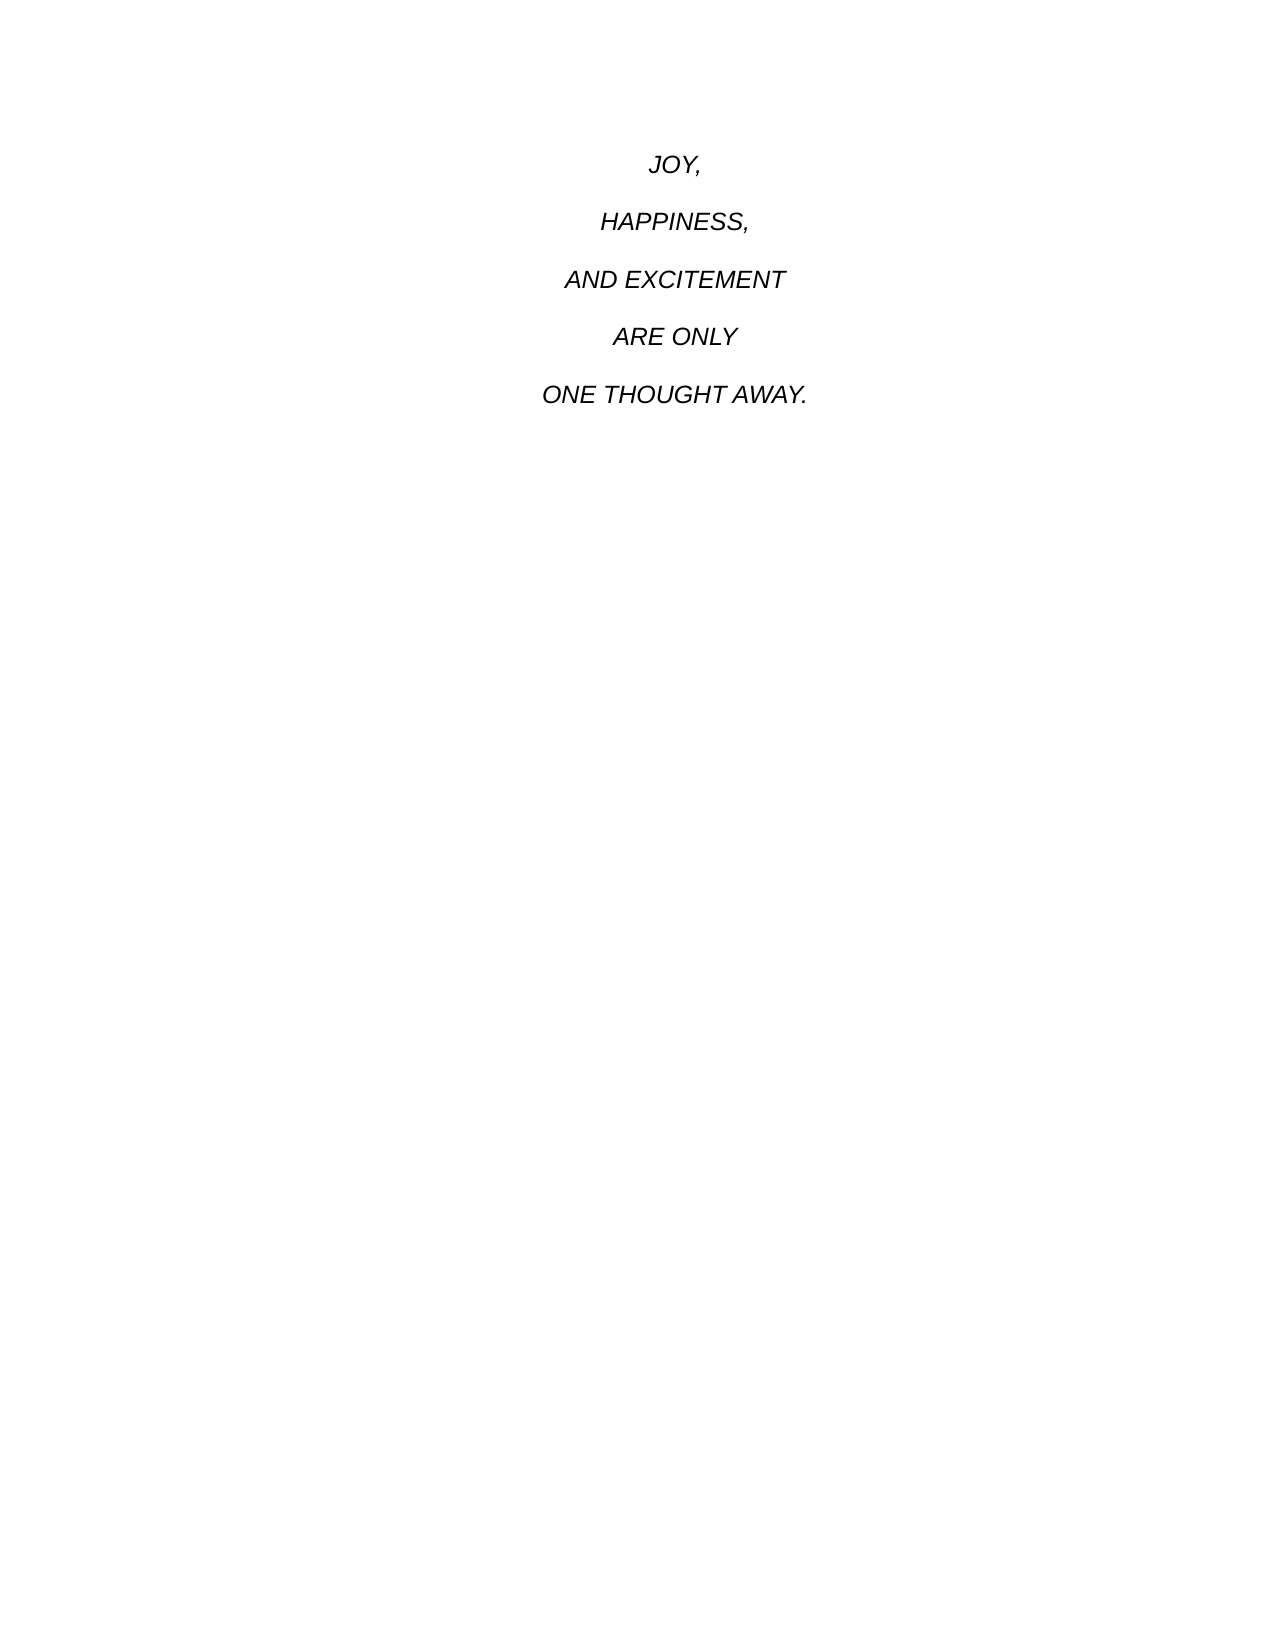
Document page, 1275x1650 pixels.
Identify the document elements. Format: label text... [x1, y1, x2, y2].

text JOY, HAPPINESS, [600, 150, 750, 236]
text ONE THOUGHT AWAY. [414, 380, 936, 408]
text AND EXCITEMENT ARE ONLY [549, 265, 801, 351]
